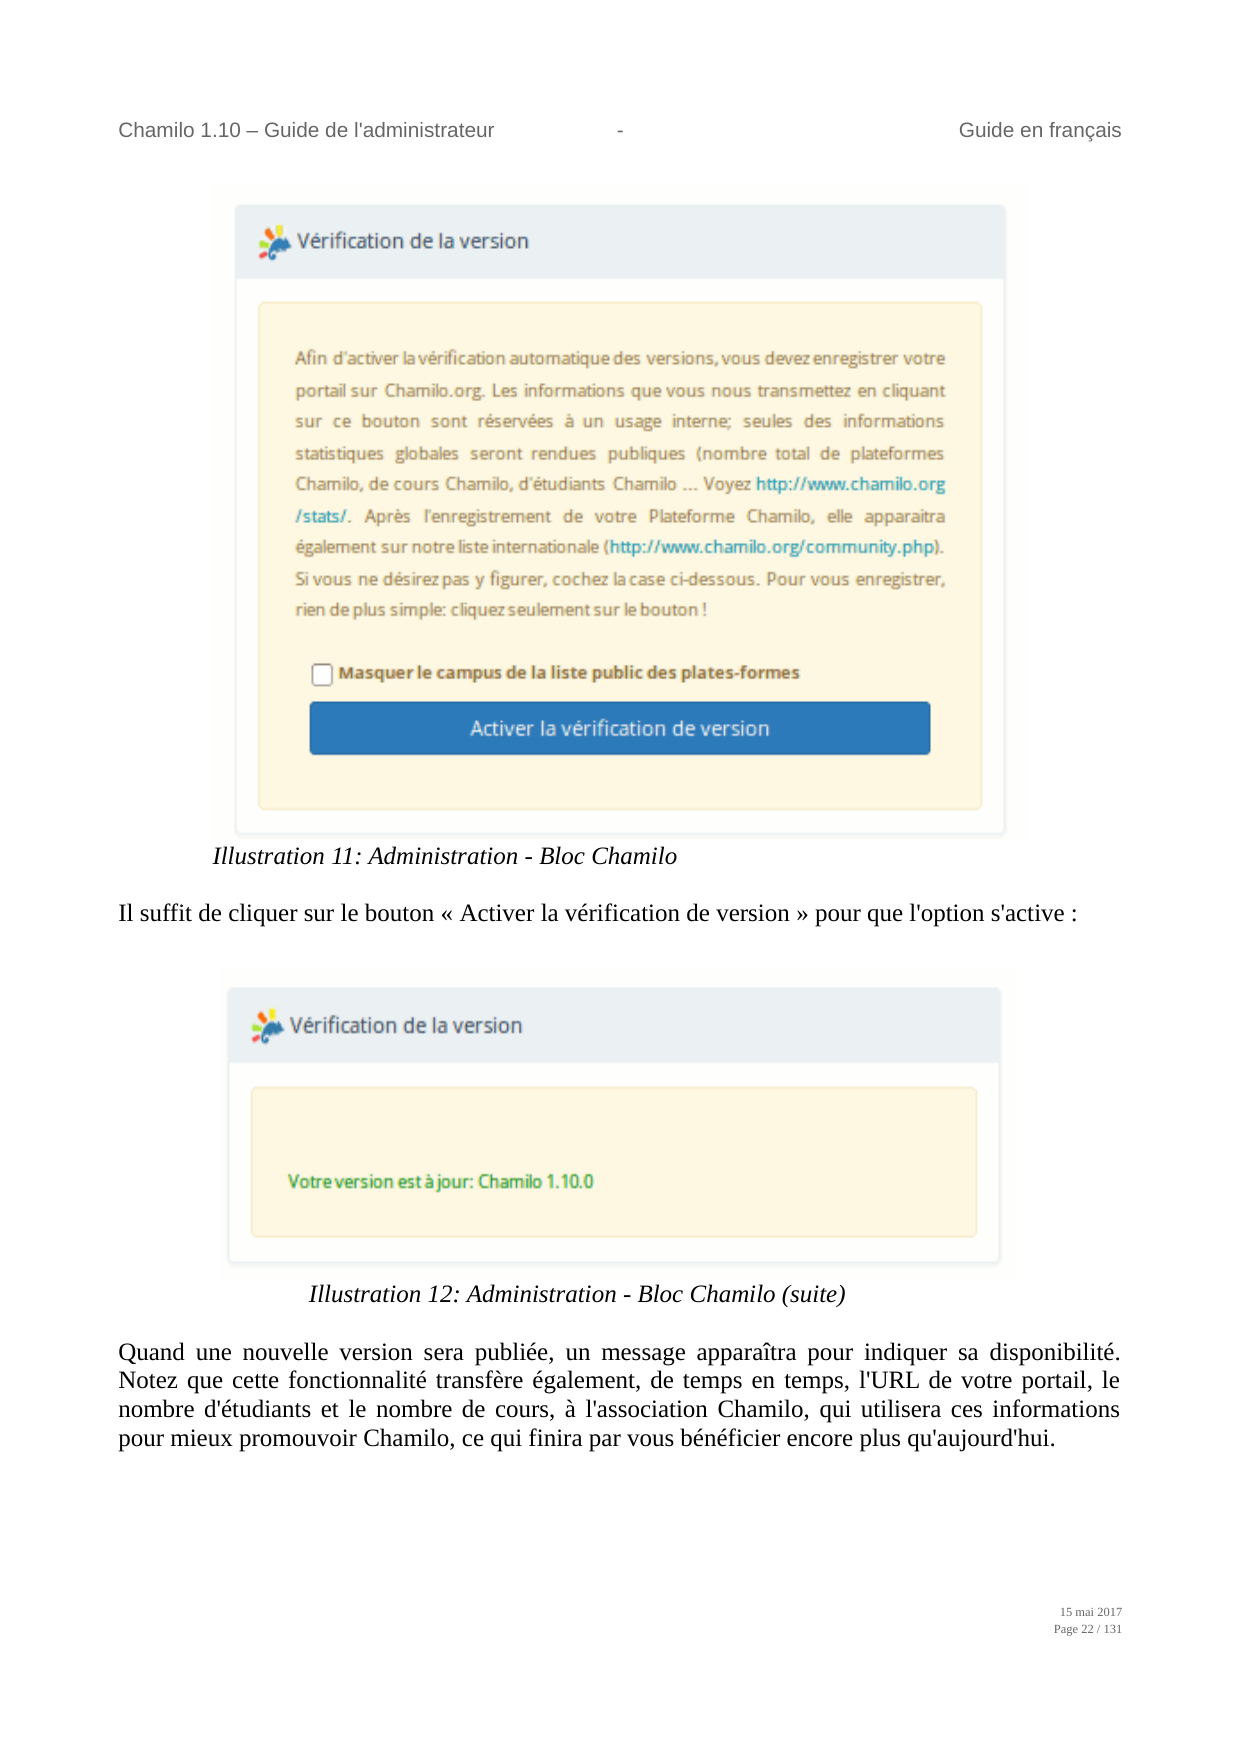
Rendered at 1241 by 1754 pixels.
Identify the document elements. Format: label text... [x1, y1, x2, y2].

text Illustration 12: Administration - Bloc Chamilo (suite) [309, 1280, 931, 1308]
text Il suffit de cliquer sur le bouton « Activer la vérification de version » pour que l'option s'active : [118, 898, 1122, 927]
text Illustration 11: Administration - Bloc Chamilo [212, 841, 1028, 870]
picture [212, 184, 1028, 841]
picture [219, 968, 1017, 1280]
text Quand une nouvelle version sera publiée, un message apparaîtra pour indiquer sa disponibilité. Notez que cette fonctionnalité transfère également, de temps en temps, l'URL de votre portail, le nombre d'étudiants et le nombre de cours, à l'association Chamilo, qui utilisera ces informations pour mieux promouvoir Chamilo, ce qui finira par vous bénéficier encore plus qu'aujourd'hui. [118, 1337, 1122, 1452]
